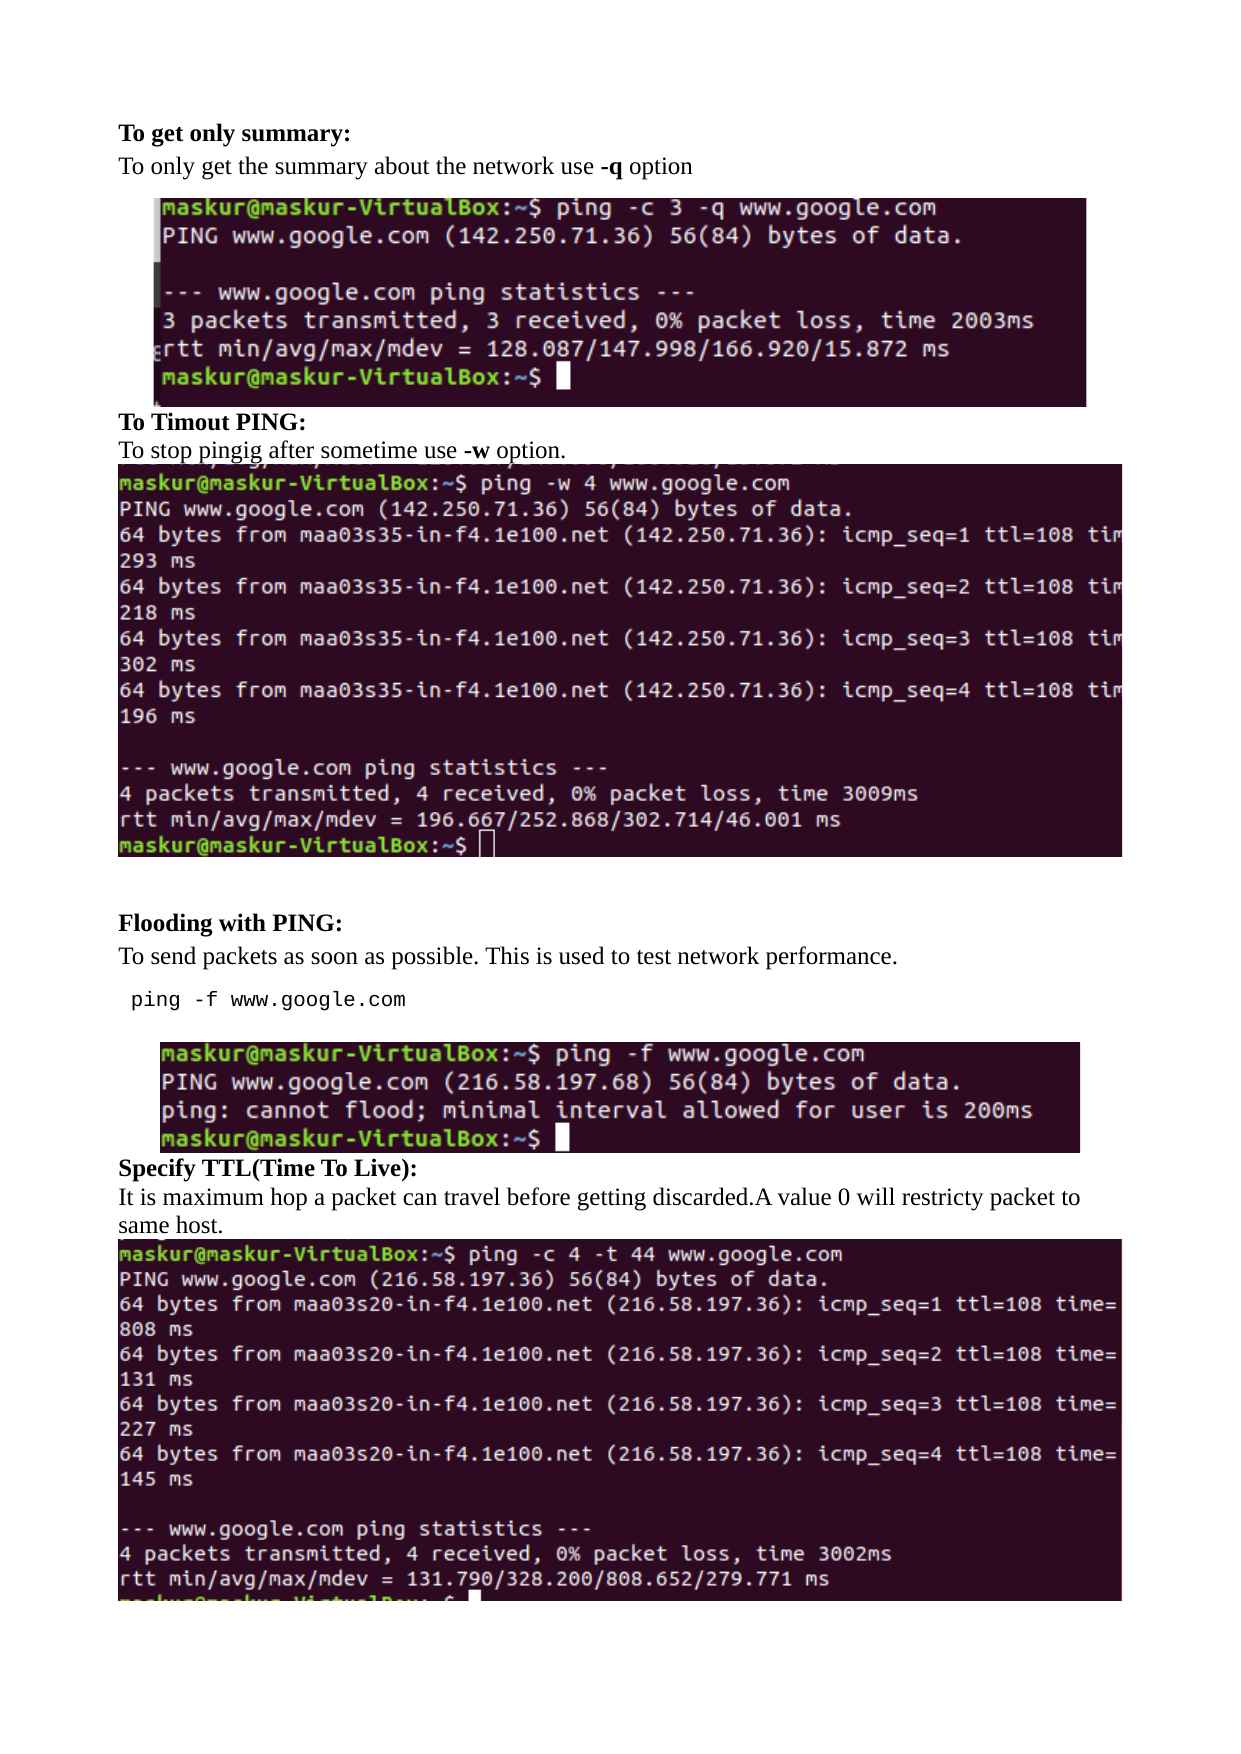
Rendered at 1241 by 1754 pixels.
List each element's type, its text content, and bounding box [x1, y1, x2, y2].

text Flooding with PING: To send packets as soon as possible. This is used to test network performance. [118, 908, 1122, 970]
picture [160, 1042, 1081, 1153]
picture [118, 464, 1123, 857]
text To Timout PING: To stop pingig after sometime use -w option. [118, 199, 1122, 464]
text To get only summary: To only get the summary about the network use -q option [118, 118, 1122, 180]
picture [118, 1239, 1123, 1601]
text Specify TTL(Time To Live): It is maximum hop a packet can travel before getting discarded.A value 0 will restricty packet to same host. [118, 1042, 1122, 1239]
text ping -f www.google.com [118, 989, 1122, 1013]
picture [153, 198, 1087, 407]
